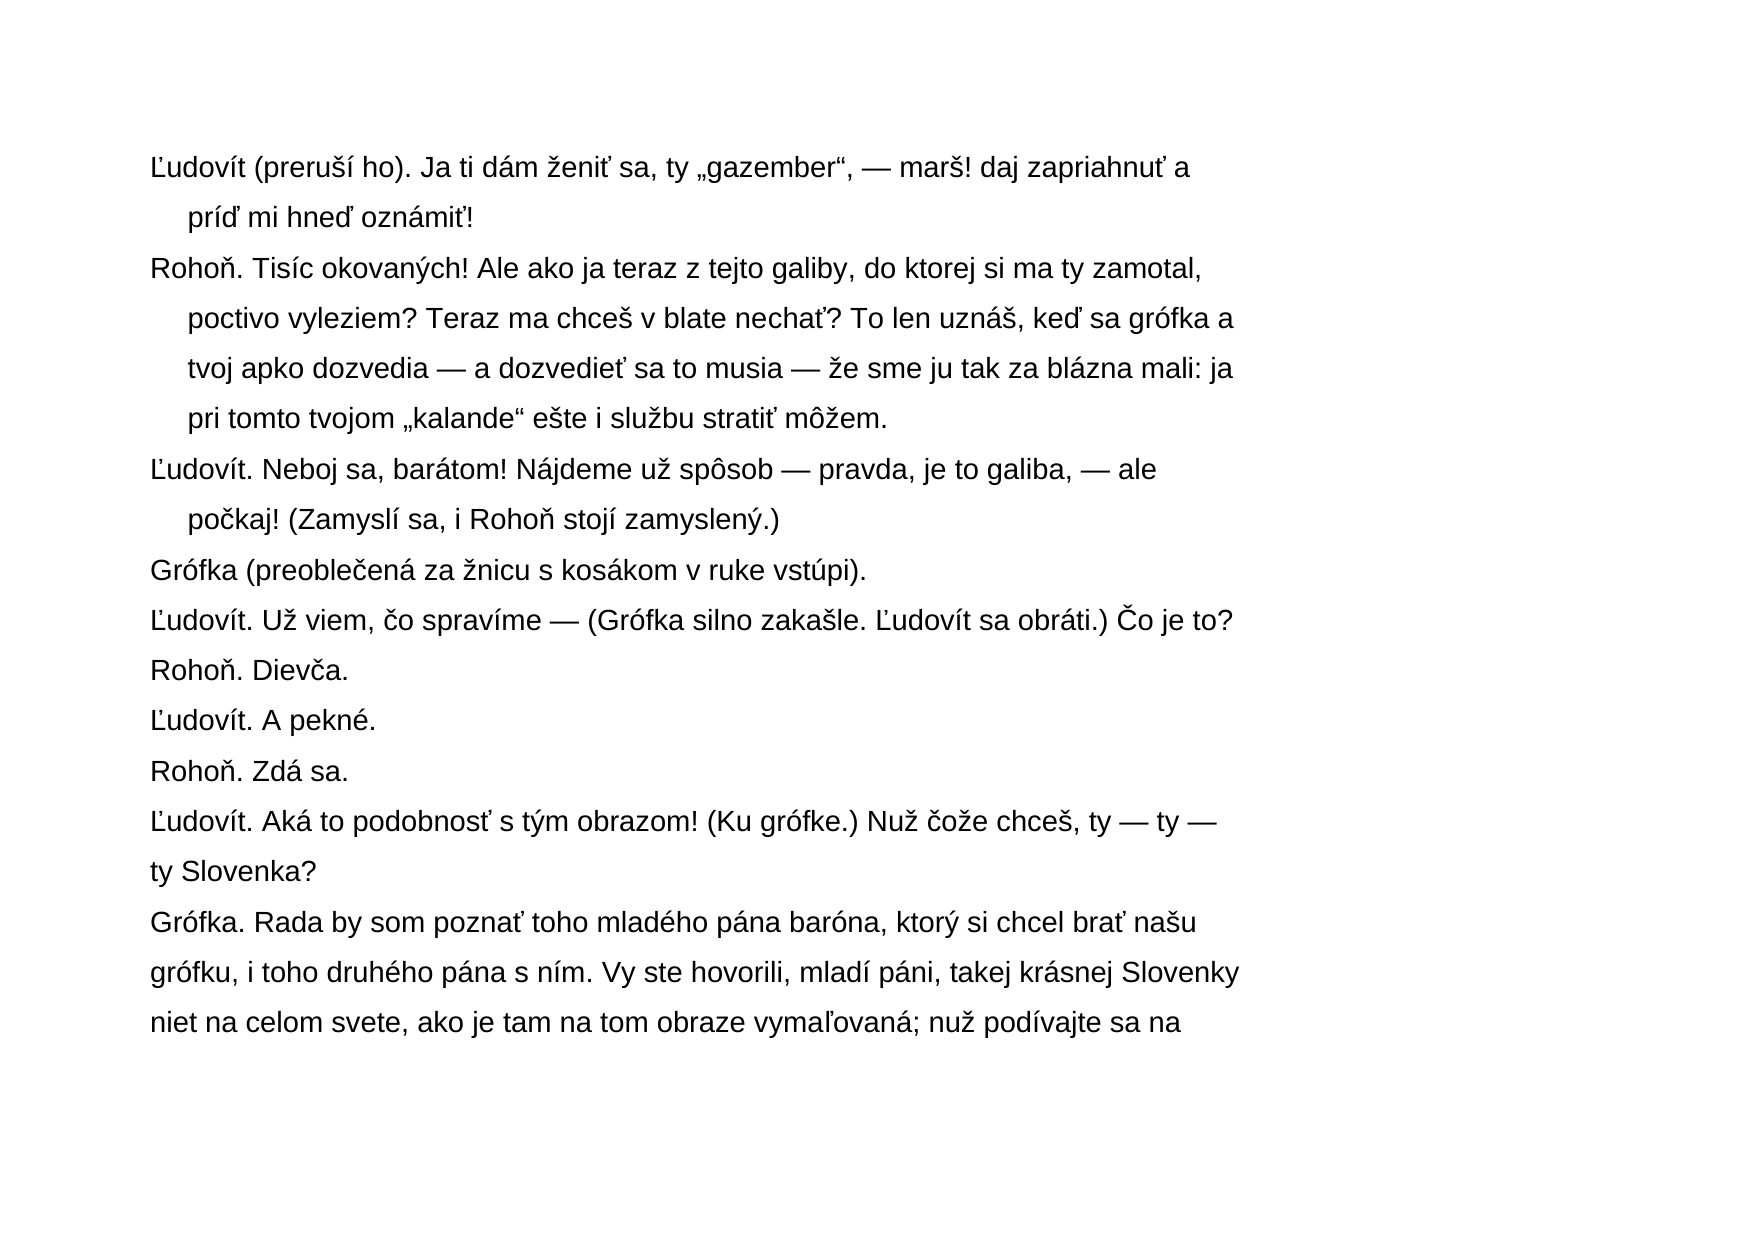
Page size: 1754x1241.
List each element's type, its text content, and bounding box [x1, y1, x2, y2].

text Ľudovít (preruší ho). Ja ti dám ženiť sa, ty „gazember“, — marš! daj zapriahnuť a príď mi hneď oznámiť! [150, 150, 1243, 234]
text Ľudovít. Neboj sa, barátom! Nájdeme už spôsob — pravda, je to galiba, — ale počkaj! (Zamyslí sa, i Rohoň stojí zamyslený.) [150, 452, 1243, 536]
text Rohoň. Dievča. [150, 653, 1243, 687]
text Grófka. Rada by som poznať toho mladého pána baróna, ktorý si chcel brať našu grófku, i toho druhého pána s ním. Vy ste hovorili, mladí páni, takej krásnej Slovenky niet na celom svete, ako je tam na tom obraze vyma­ľovaná; nuž podívajte sa na [150, 905, 1243, 1039]
text Grófka (preoblečená za žnicu s kosákom v ruke vstúpi). [150, 552, 1243, 586]
text Ľudovít. Aká to podobnosť s tým obrazom! (Ku grófke.) Nuž čože chceš, ty — ty — ty Slovenka? [150, 804, 1243, 888]
text Ľudovít. A pekné. [150, 703, 1243, 737]
text Rohoň. Tisíc okovaných! Ale ako ja teraz z tejto galiby, do ktorej si ma ty zamotal, poctivo vyleziem? Teraz ma chceš v blate ne­chať? To len uznáš, keď sa grófka a tvoj apko dozvedia — a dozvedieť sa to musia — že sme ju tak za blázna mali: ja pri tomto tvo­jom „kalande“ ešte i službu stratiť môžem. [150, 251, 1243, 435]
text Ľudovít. Už viem, čo spravíme — (Grófka silno zakašle. Ľudovít sa obráti.) Čo je to? [150, 603, 1243, 636]
text Rohoň. Zdá sa. [150, 754, 1243, 787]
